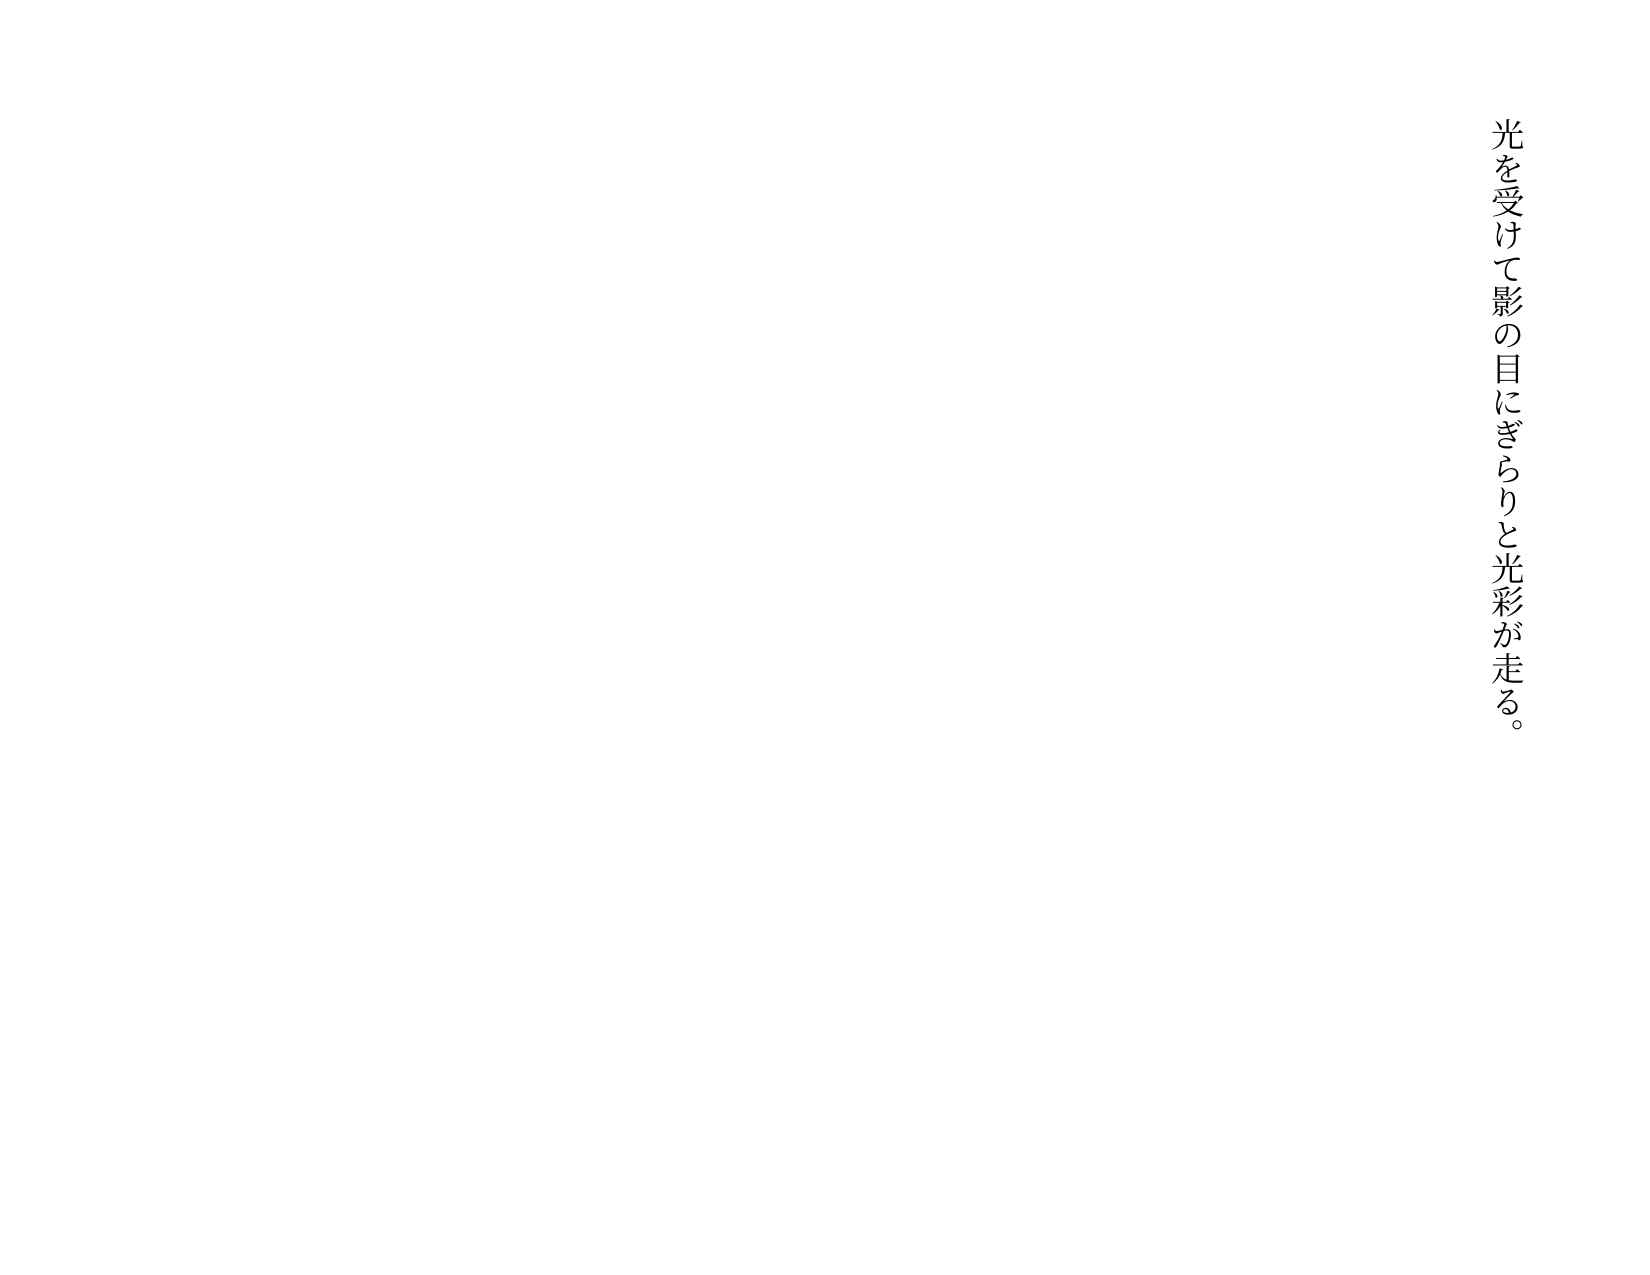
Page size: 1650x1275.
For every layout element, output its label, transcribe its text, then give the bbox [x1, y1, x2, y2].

text 光を受けて影の目にぎらりと光彩が走る。 [1484, 118, 1532, 1157]
